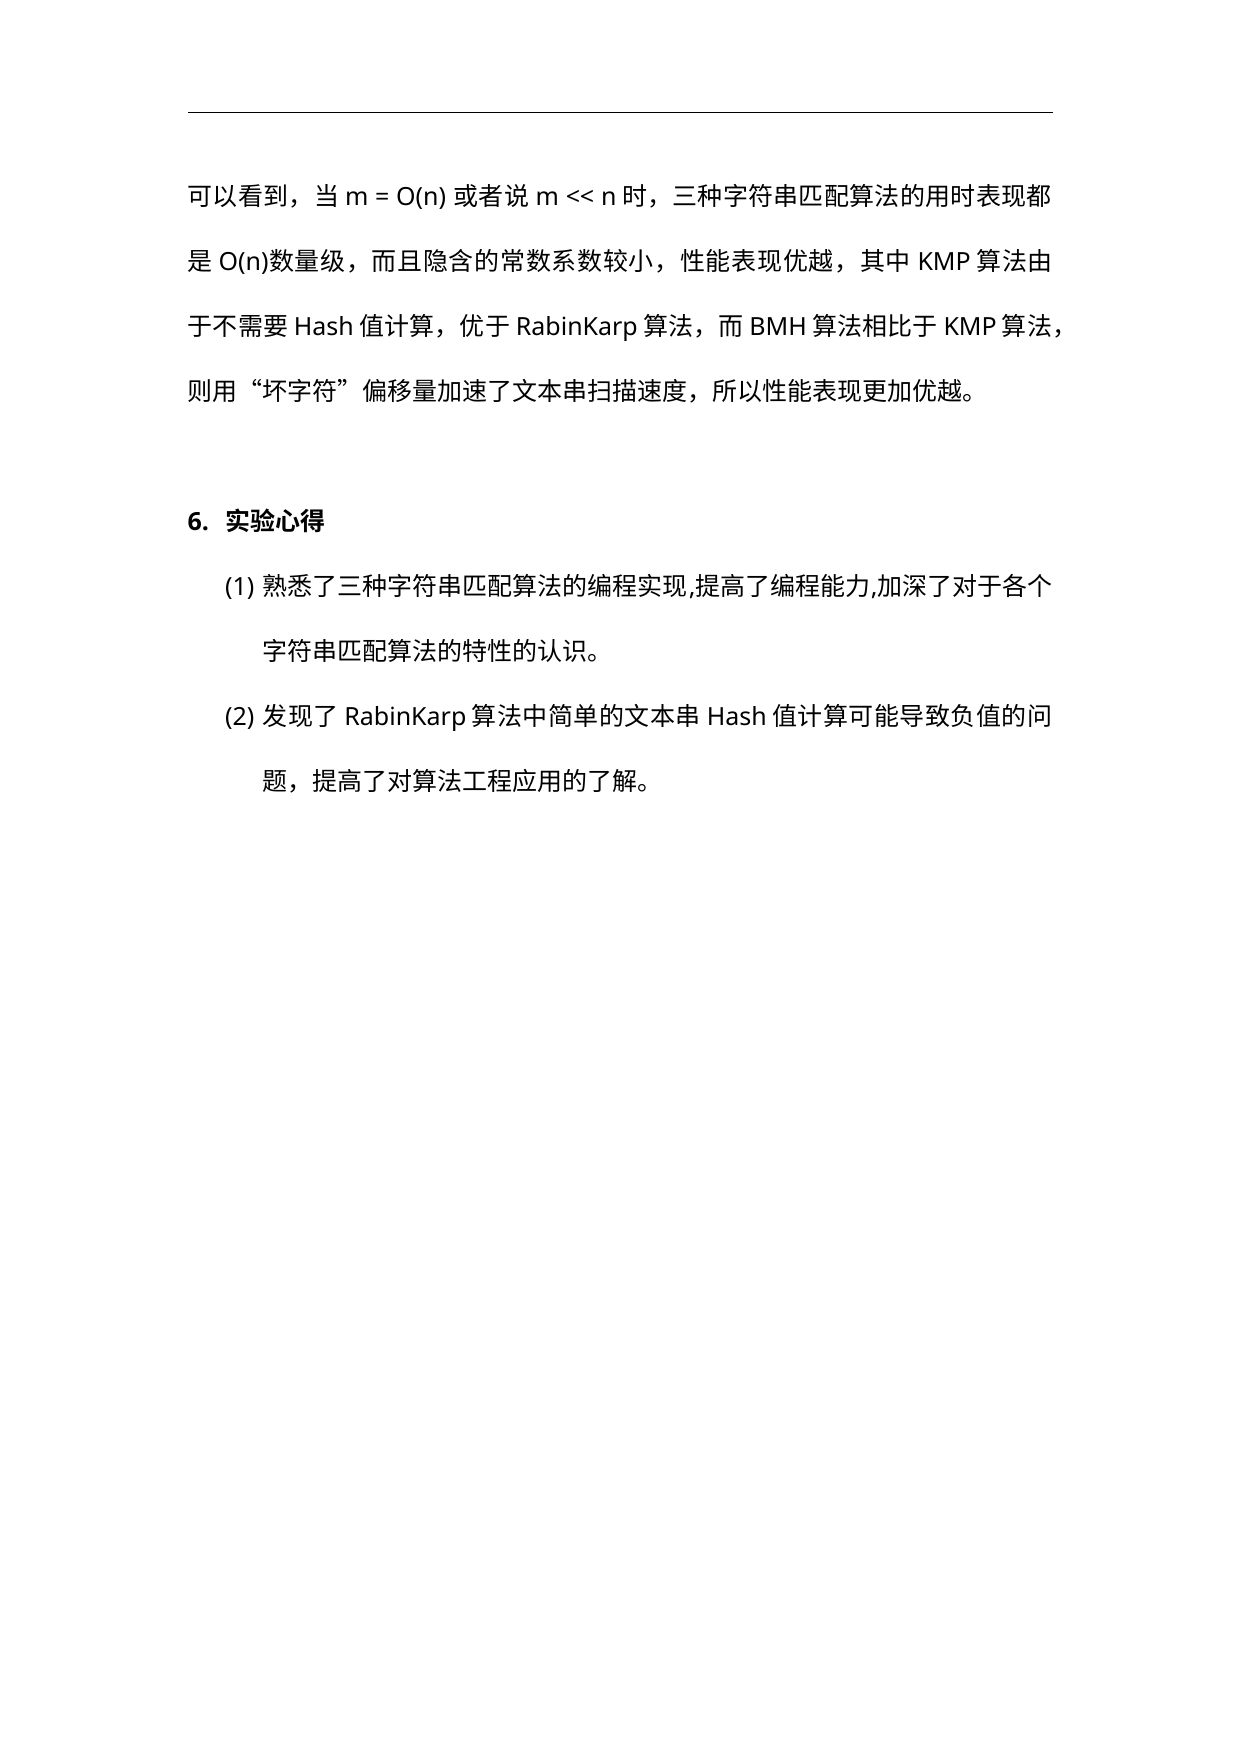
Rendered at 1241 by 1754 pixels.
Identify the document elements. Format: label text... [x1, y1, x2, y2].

list 熟悉了三种字符串匹配算法的编程实现,提高了编程能力,加深了对于各个字符串匹配算法的特性的认识。 [225, 552, 1053, 682]
list 发现了RabinKarp算法中简单的文本串Hash值计算可能导致负值的问题，提高了对算法工程应用的了解。 [225, 682, 1053, 812]
text 可以看到，当m = O(n) 或者说 m << n时，三种字符串匹配算法的用时表现都是O(n)数量级，而且隐含的常数系数较小，性能表现优越，其中KMP算法由于不需要Hash值计算，优于RabinKarp算法，而BMH算法相比于KMP算法，则用“坏字符”偏移量加速了文本串扫描速度，所以性能表现更加优越。 [187, 162, 1053, 422]
list 实验心得 [187, 487, 1053, 552]
